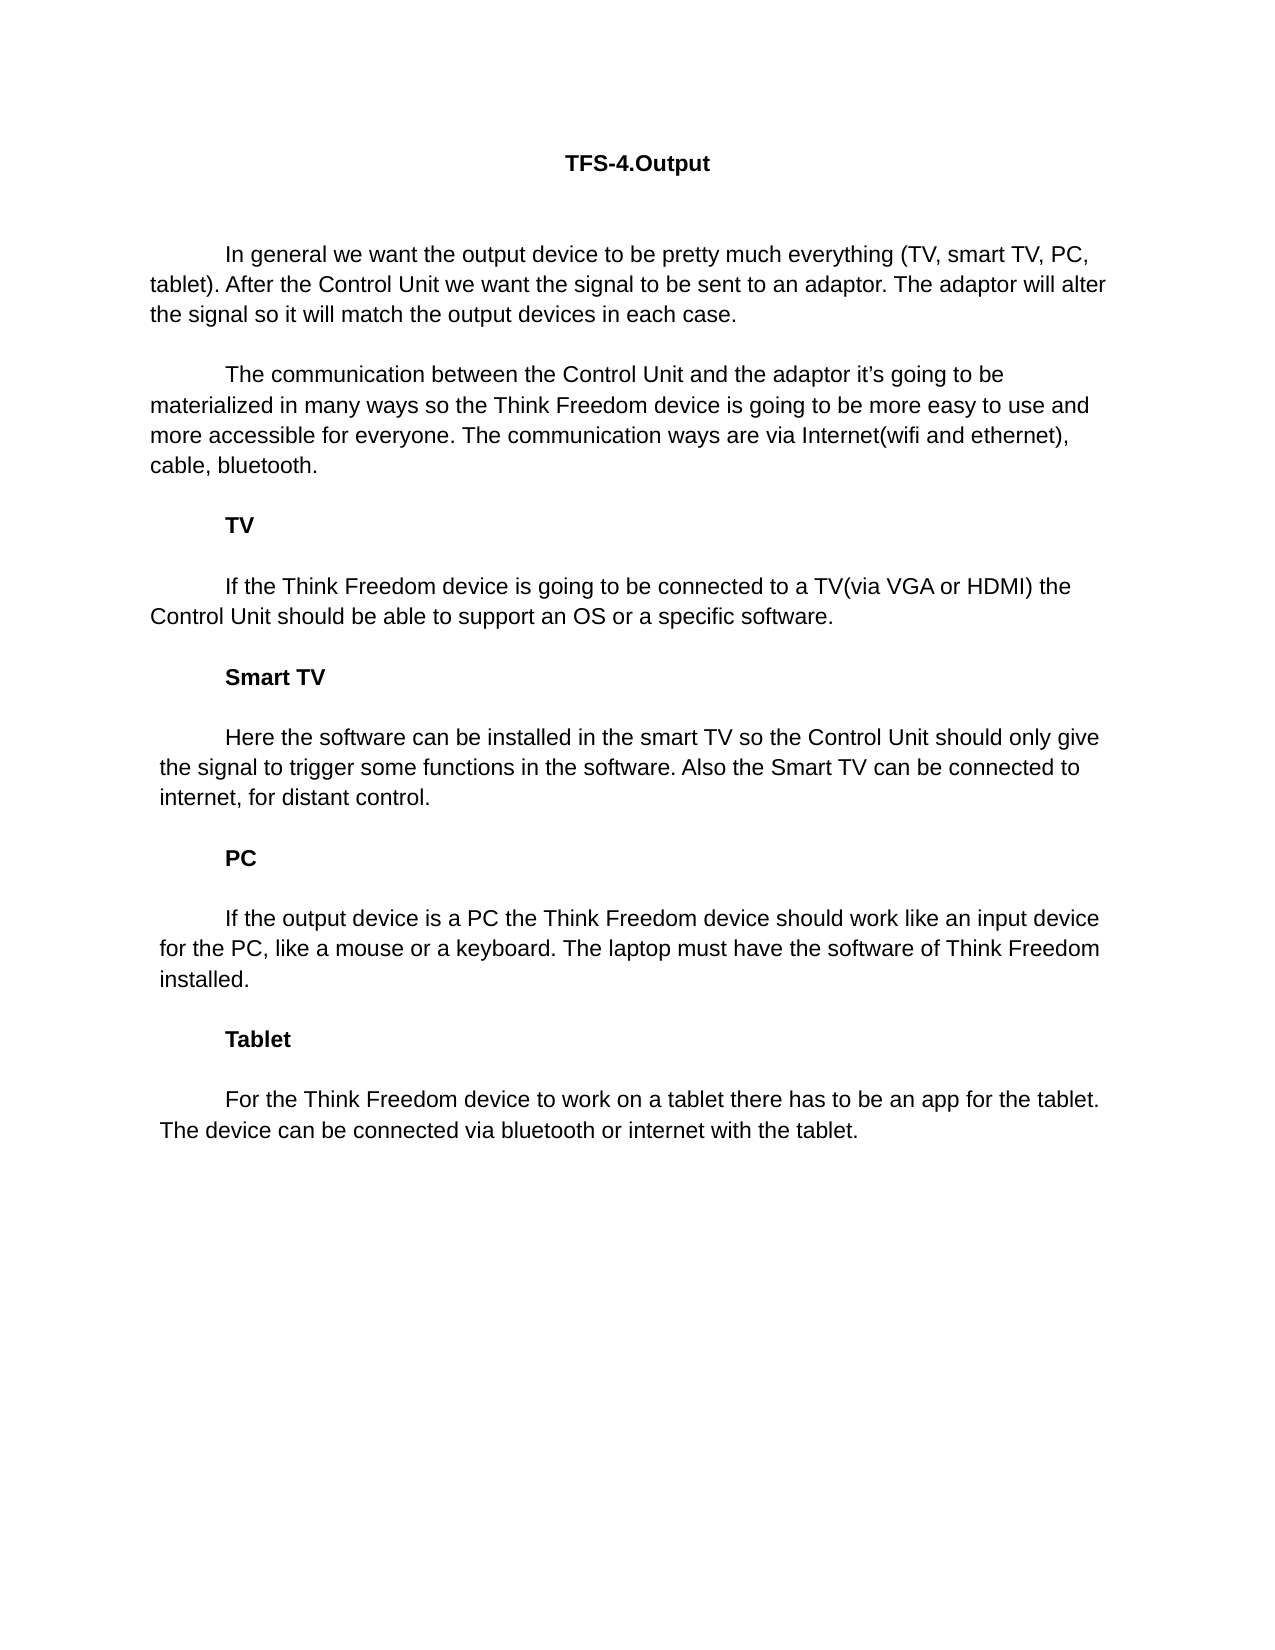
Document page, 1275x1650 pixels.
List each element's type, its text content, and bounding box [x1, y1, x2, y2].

text For the Think Freedom device to work on a tablet there has to be an app for the tablet. The device can be connected via bluetooth or internet with the tablet. [159, 1086, 1125, 1143]
text TV [150, 512, 1125, 539]
text Here the software can be installed in the smart TV so the Control Unit should only give the signal to trigger some functions in the software. Also the Smart TV can be connected to internet, for distant control. [159, 724, 1125, 811]
text In general we want the output device to be pretty much everything (TV, smart TV, PC, tablet). After the Control Unit we want the signal to be sent to an adaptor. The adaptor will alter the signal so it will match the output devices in each case. [150, 241, 1125, 327]
text The communication between the Control Unit and the adaptor it’s going to be materialized in many ways so the Think Freedom device is going to be more easy to use and more accessible for everyone. The communication ways are via Internet(wifi and ethernet), cable, bluetooth. [150, 361, 1125, 478]
text If the output device is a PC the Think Freedom device should work like an input device for the PC, like a mouse or a keyboard. The laptop must have the software of Think Freedom installed. [159, 905, 1125, 992]
text PC [159, 845, 1125, 871]
text Smart TV [150, 663, 1125, 690]
text If the Think Freedom device is going to be connected to a TV(via VGA or HDMI) the Control Unit should be able to support an OS or a specific software. [150, 573, 1125, 629]
text TFS-4.Output [150, 150, 1125, 176]
text Tablet [159, 1026, 1125, 1052]
